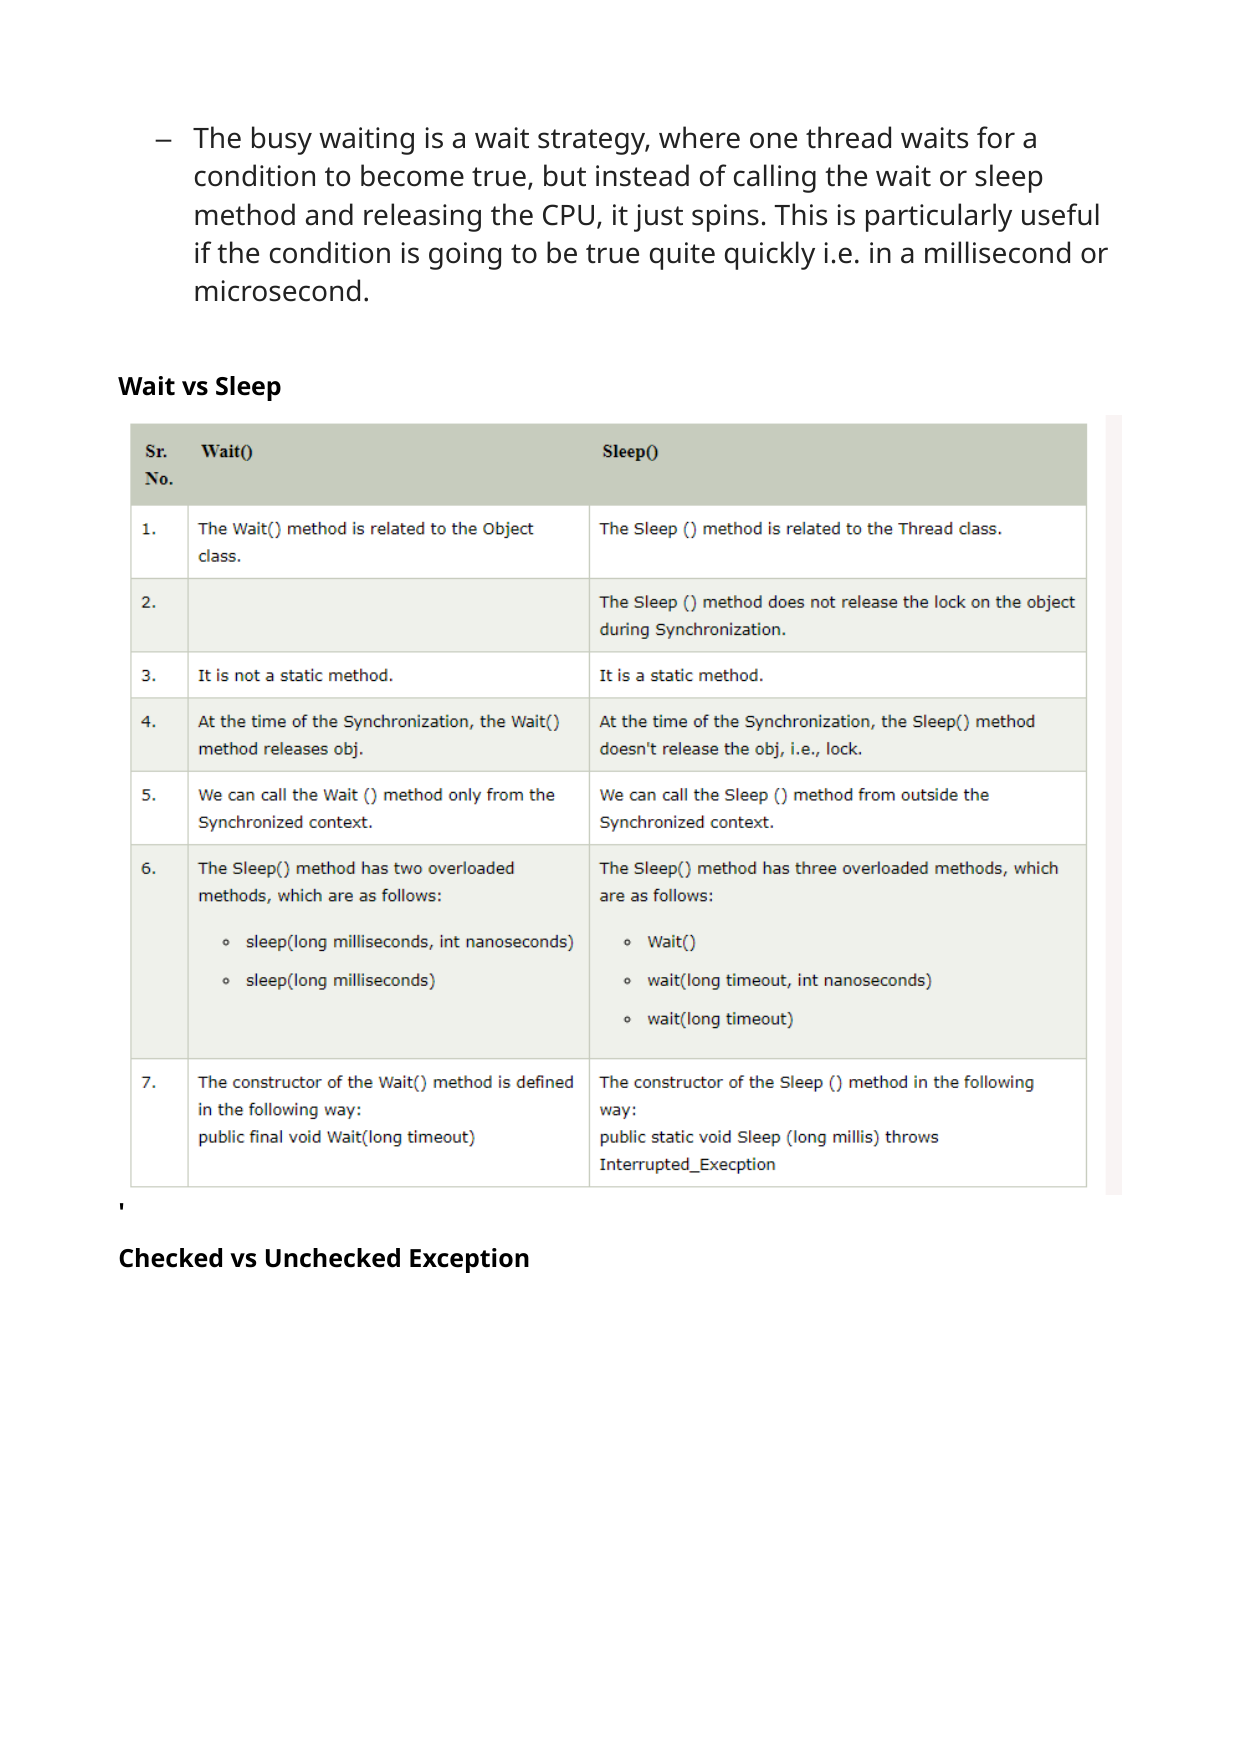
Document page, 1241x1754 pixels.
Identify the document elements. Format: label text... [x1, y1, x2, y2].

list The busy waiting is a wait strategy, where one thread waits for a condition to become true, but instead of calling the wait or sleep method and releasing the CPU, it just spins. This is particularly useful if the condition is going to be true quite quickly i.e. in a millisecond or microsecond. [156, 118, 1122, 310]
text Checked vs Unchecked Exception [118, 1241, 1122, 1275]
text ' [118, 1195, 1122, 1228]
picture [118, 415, 1122, 1195]
text Wait vs Sleep [118, 369, 1122, 403]
